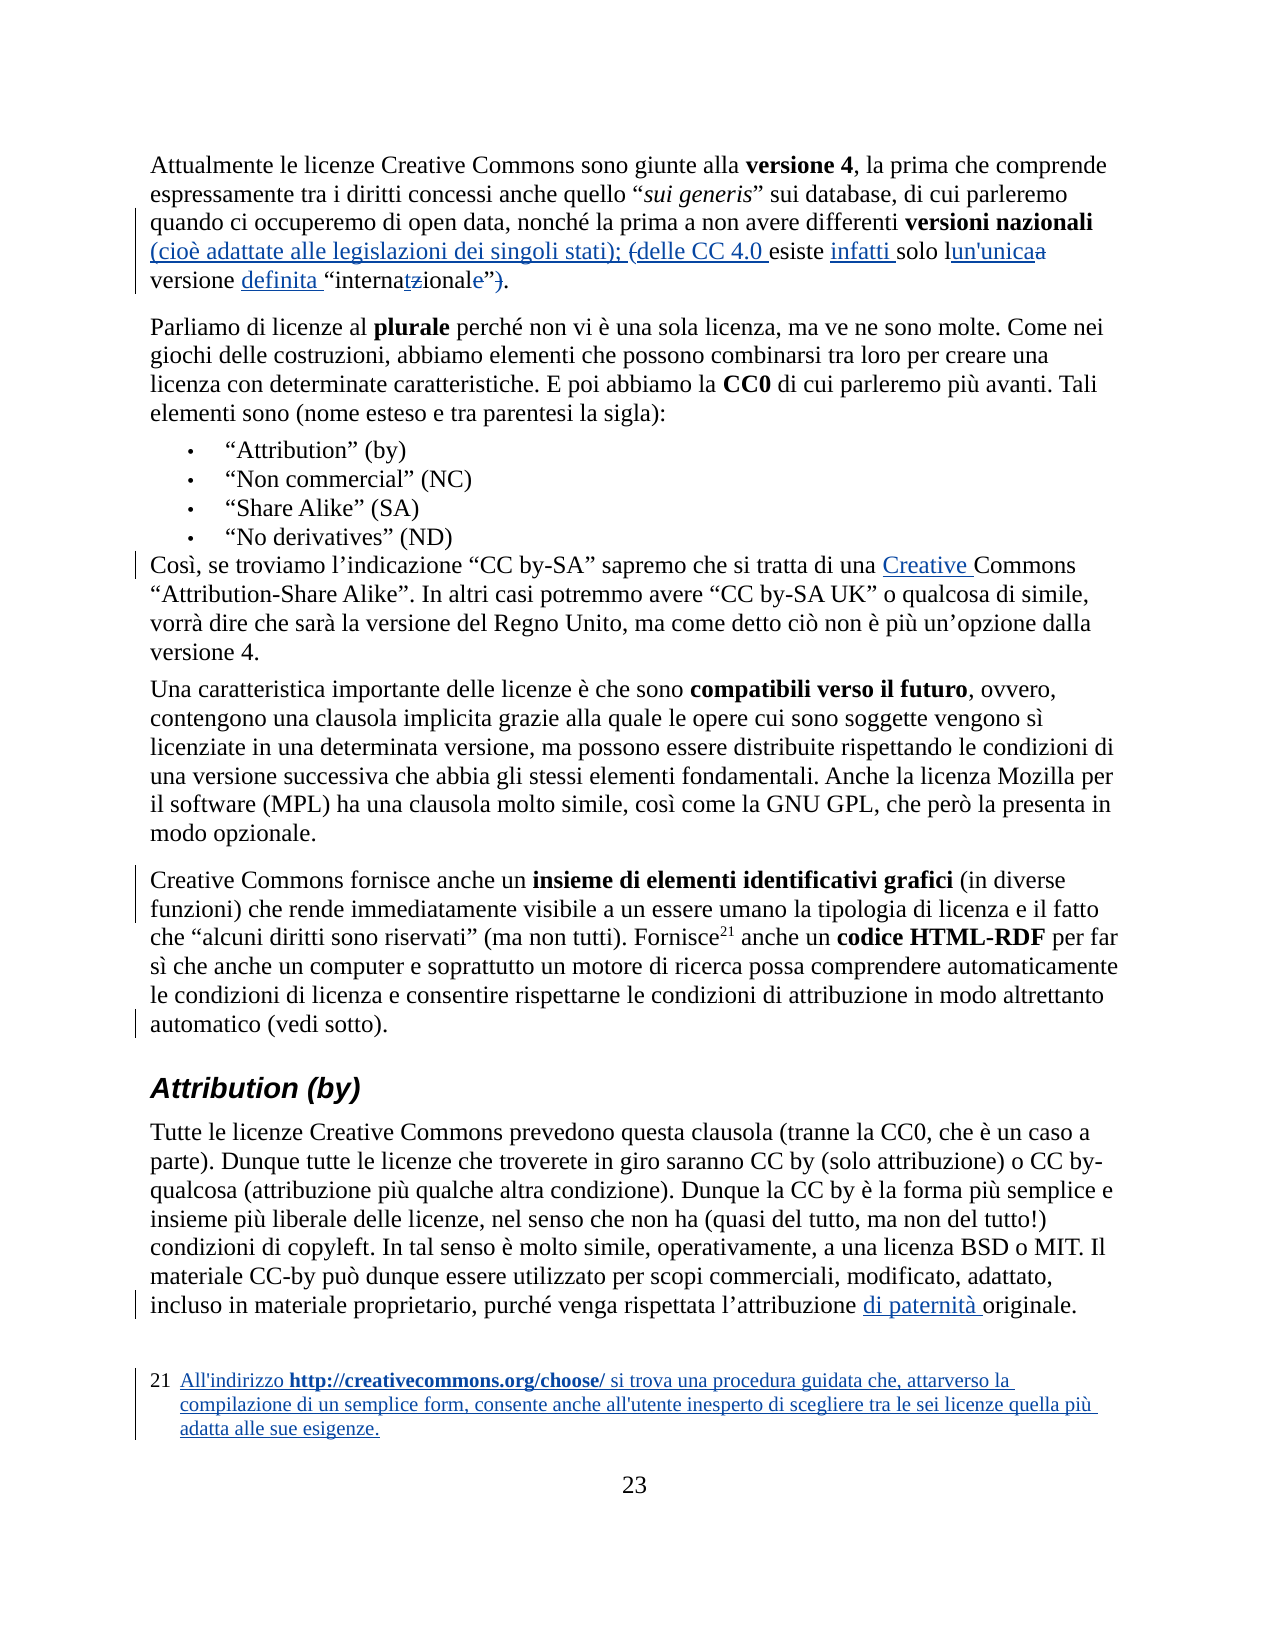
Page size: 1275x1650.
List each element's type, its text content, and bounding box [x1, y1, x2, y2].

text Così, se troviamo l’indicazione “CC by-SA” sapremo che si tratta di una Creative Commons “Attribution-Share Alike”. In altri casi potremmo avere “CC by-SA UK” o qualcosa di simile, vorrà dire che sarà la versione del Regno Unito, ma come detto ciò non è più un’opzione dalla versione 4. [150, 551, 1125, 666]
subtitle Attribution (by) [150, 1071, 1125, 1105]
text Attualmente le licenze Creative Commons sono giunte alla versione 4, la prima che comprende espressamente tra i diritti concessi anche quello “sui generis” sui database, di cui parleremo quando ci occuperemo di open data, nonché la prima a non avere differenti versioni nazionali (cioè adattate alle legislazioni dei singoli stati); delle CC 4.0 esiste infatti solo lun'unica versione definita “international”. [150, 150, 1125, 294]
list “Attribution” (by) [187, 436, 1125, 464]
text All'indirizzo http://creativecommons.org/choose/ si trova una procedura guidata che, attarverso la compilazione di un semplice form, consente anche all'utente inesperto di scegliere tra le sei licenze quella più adatta alle sue esigenze. [150, 1368, 1125, 1440]
text Parliamo di licenze al plurale perché non vi è una sola licenza, ma ve ne sono molte. Come nei giochi delle costruzioni, abbiamo elementi che possono combinarsi tra loro per creare una licenza con determinate caratteristiche. E poi abbiamo la CC0 di cui parleremo più avanti. Tali elementi sono (nome esteso e tra parentesi la sigla): [150, 312, 1125, 427]
list “No derivatives” (ND) [187, 522, 1125, 551]
list “Share Alike” (SA) [187, 493, 1125, 522]
text Tutte le licenze Creative Commons prevedono questa clausola (tranne la CC0, che è un caso a parte). Dunque tutte le licenze che troverete in giro saranno CC by (solo attribuzione) o CC by-qualcosa (attribuzione più qualche altra condizione). Dunque la CC by è la forma più semplice e insieme più liberale delle licenze, nel senso che non ha (quasi del tutto, ma non del tutto!) condizioni di copyleft. In tal senso è molto simile, operativamente, a una licenza BSD o MIT. Il materiale CC-by può dunque essere utilizzato per scopi commerciali, modificato, adattato, incluso in materiale proprietario, purché venga rispettata l’attribuzione di paternità originale. [150, 1117, 1125, 1319]
text Creative Commons fornisce anche un insieme di elementi identificativi grafici (in diverse funzioni) che rende immediatamente visibile a un essere umano la tipologia di licenza e il fatto che “alcuni diritti sono riservati” (ma non tutti). Fornisce anche un codice HTML-RDF per far sì che anche un computer e soprattutto un motore di ricerca possa comprendere automaticamente le condizioni di licenza e consentire rispettarne le condizioni di attribuzione in modo altrettanto automatico (vedi sotto). [150, 865, 1125, 1037]
text Una caratteristica importante delle licenze è che sono compatibili verso il futuro, ovvero, contengono una clausola implicita grazie alla quale le opere cui sono soggette vengono sì licenziate in una determinata versione, ma possono essere distribuite rispettando le condizioni di una versione successiva che abbia gli stessi elementi fondamentali. Anche la licenza Mozilla per il software (MPL) ha una clausola molto simile, così come la GNU GPL, che però la presenta in modo opzionale. [150, 674, 1125, 847]
list “Non commercial” (NC) [187, 464, 1125, 493]
